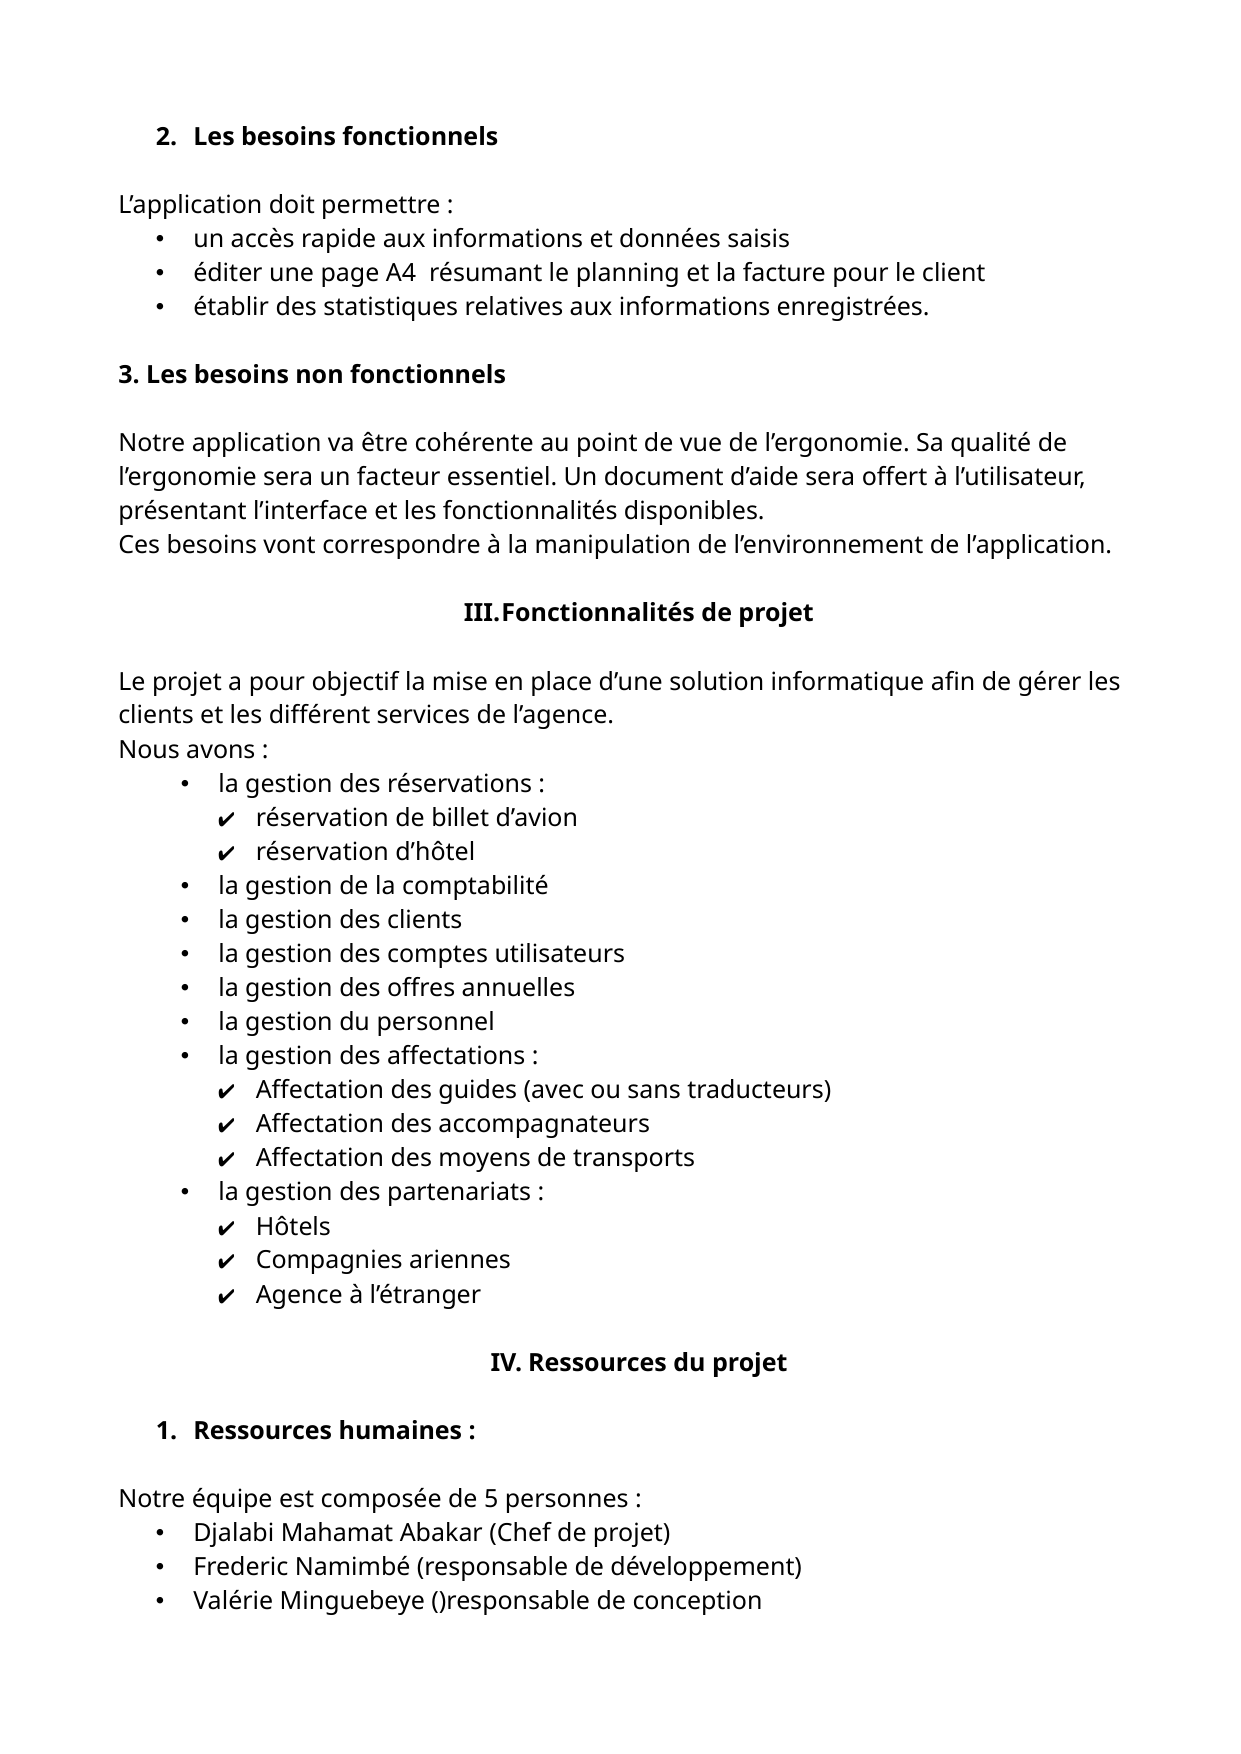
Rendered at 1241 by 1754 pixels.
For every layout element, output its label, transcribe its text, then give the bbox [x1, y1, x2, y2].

list Les besoins fonctionnels [156, 118, 1122, 152]
list réservation de billet d’avion [218, 799, 1122, 833]
list éditer une page A4 résumant le planning et la facture pour le client [156, 254, 1122, 288]
list la gestion de la comptabilité [181, 867, 1122, 902]
list Affectation des accompagnateurs [218, 1106, 1122, 1140]
list la gestion des affectations : [181, 1038, 1122, 1072]
list Hôtels [218, 1208, 1122, 1242]
text Notre équipe est composée de 5 personnes : [118, 1481, 1122, 1515]
text Ces besoins vont correspondre à la manipulation de l’environnement de l’application. [118, 527, 1122, 561]
text Le projet a pour objectif la mise en place d’une solution informatique afin de gérer les clients et les différent services de l’agence. [118, 663, 1122, 731]
list Agence à l’étranger [218, 1276, 1122, 1310]
list Ressources humaines : [156, 1412, 1122, 1447]
list Djalabi Mahamat Abakar (Chef de projet) [156, 1515, 1122, 1549]
list établir des statistiques relatives aux informations enregistrées. [156, 288, 1122, 322]
list la gestion des comptes utilisateurs [181, 936, 1122, 970]
list Frederic Namimbé (responsable de développement) [156, 1549, 1122, 1583]
list la gestion des réservations : [181, 765, 1122, 799]
list Fonctionnalités de projet [156, 595, 1122, 629]
text Notre application va être cohérente au point de vue de l’ergonomie. Sa qualité de l’ergonomie sera un facteur essentiel. Un document d’aide sera offert à l’utilisateur, présentant l’interface et les fonctionnalités disponibles. [118, 425, 1122, 527]
list réservation d’hôtel [218, 833, 1122, 867]
list la gestion du personnel [181, 1004, 1122, 1038]
list Affectation des guides (avec ou sans traducteurs) [218, 1072, 1122, 1106]
list Ressources du projet [156, 1344, 1122, 1378]
list Compagnies ariennes [218, 1242, 1122, 1276]
list la gestion des partenariats : [181, 1174, 1122, 1208]
list la gestion des clients [181, 902, 1122, 936]
list la gestion des offres annuelles [181, 970, 1122, 1004]
text Nous avons : [118, 731, 1122, 765]
text L’application doit permettre : [118, 186, 1122, 220]
list un accès rapide aux informations et données saisis [156, 220, 1122, 254]
list Affectation des moyens de transports [218, 1140, 1122, 1174]
text 3. Les besoins non fonctionnels [118, 357, 1122, 391]
list Valérie Minguebeye ()responsable de conception [156, 1583, 1122, 1617]
